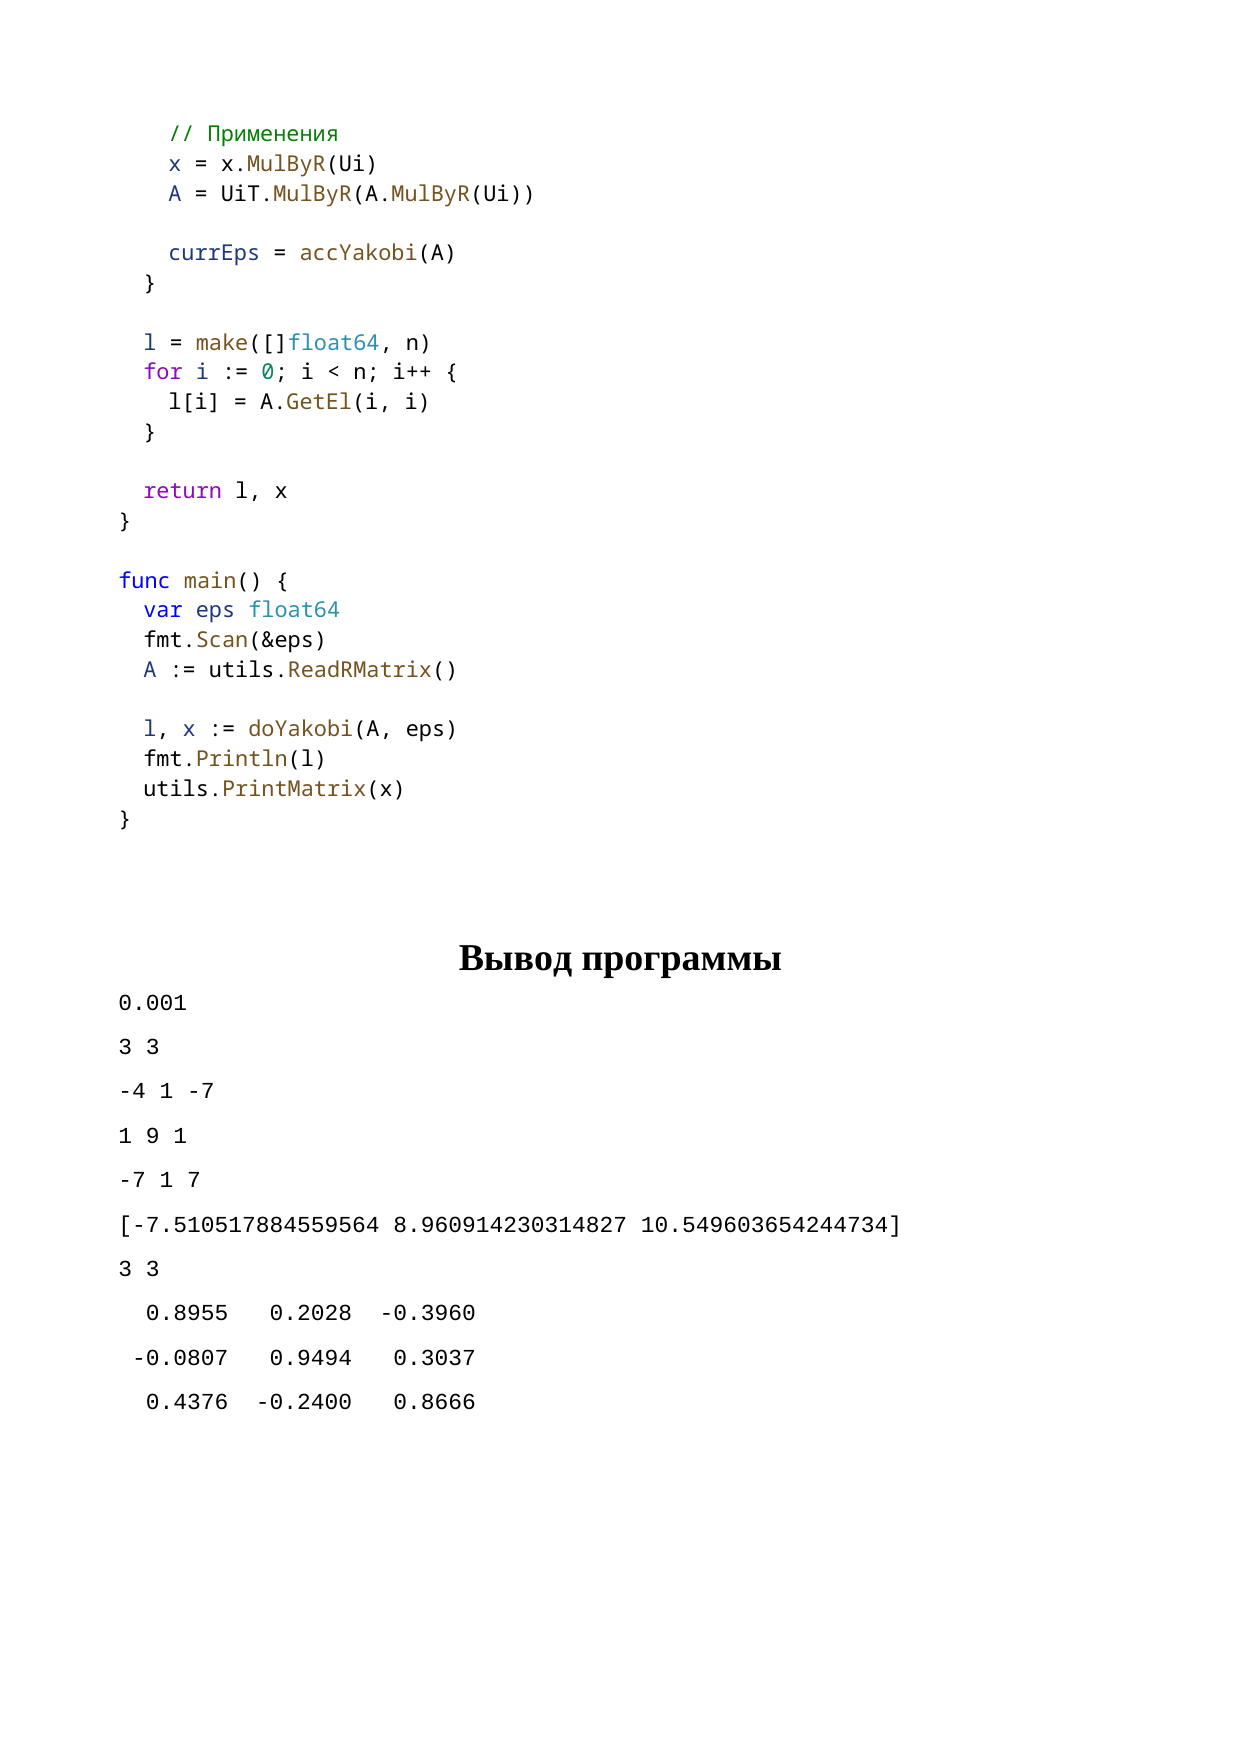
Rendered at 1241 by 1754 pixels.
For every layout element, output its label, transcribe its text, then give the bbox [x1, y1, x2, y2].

text 1 9 1 [118, 1124, 1122, 1150]
text func main() { [118, 564, 1122, 594]
subtitle Вывод программы [118, 935, 1122, 979]
text for i := 0; i < n; i++ { [118, 356, 1122, 386]
text } [118, 803, 1122, 833]
text -0.0807 0.9494 0.3037 [118, 1346, 1122, 1372]
text A := utils.ReadRMatrix() [118, 654, 1122, 684]
text 3 3 [118, 1257, 1122, 1283]
text A = UiT.MulByR(A.MulByR(Ui)) [118, 178, 1122, 207]
text l[i] = A.GetEl(i, i) [118, 386, 1122, 416]
text } [118, 416, 1122, 446]
text -7 1 7 [118, 1169, 1122, 1194]
text l = make([]float64, n) [118, 326, 1122, 356]
text 3 3 [118, 1036, 1122, 1061]
text -4 1 -7 [118, 1080, 1122, 1106]
text } [118, 267, 1122, 297]
text [-7.510517884559564 8.960914230314827 10.549603654244734] [118, 1213, 1122, 1239]
text 0.4376 -0.2400 0.8666 [118, 1391, 1122, 1416]
text var eps float64 [118, 594, 1122, 624]
text currEps = accYakobi(A) [118, 237, 1122, 267]
text } [118, 505, 1122, 535]
text l, x := doYakobi(A, eps) [118, 713, 1122, 743]
text fmt.Scan(&eps) [118, 624, 1122, 654]
text utils.PrintMatrix(x) [118, 773, 1122, 803]
text return l, x [118, 475, 1122, 505]
text fmt.Println(l) [118, 743, 1122, 773]
text 0.8955 0.2028 -0.3960 [118, 1302, 1122, 1328]
text // Применения [118, 118, 1122, 148]
text x = x.MulByR(Ui) [118, 148, 1122, 178]
text 0.001 [118, 991, 1122, 1017]
